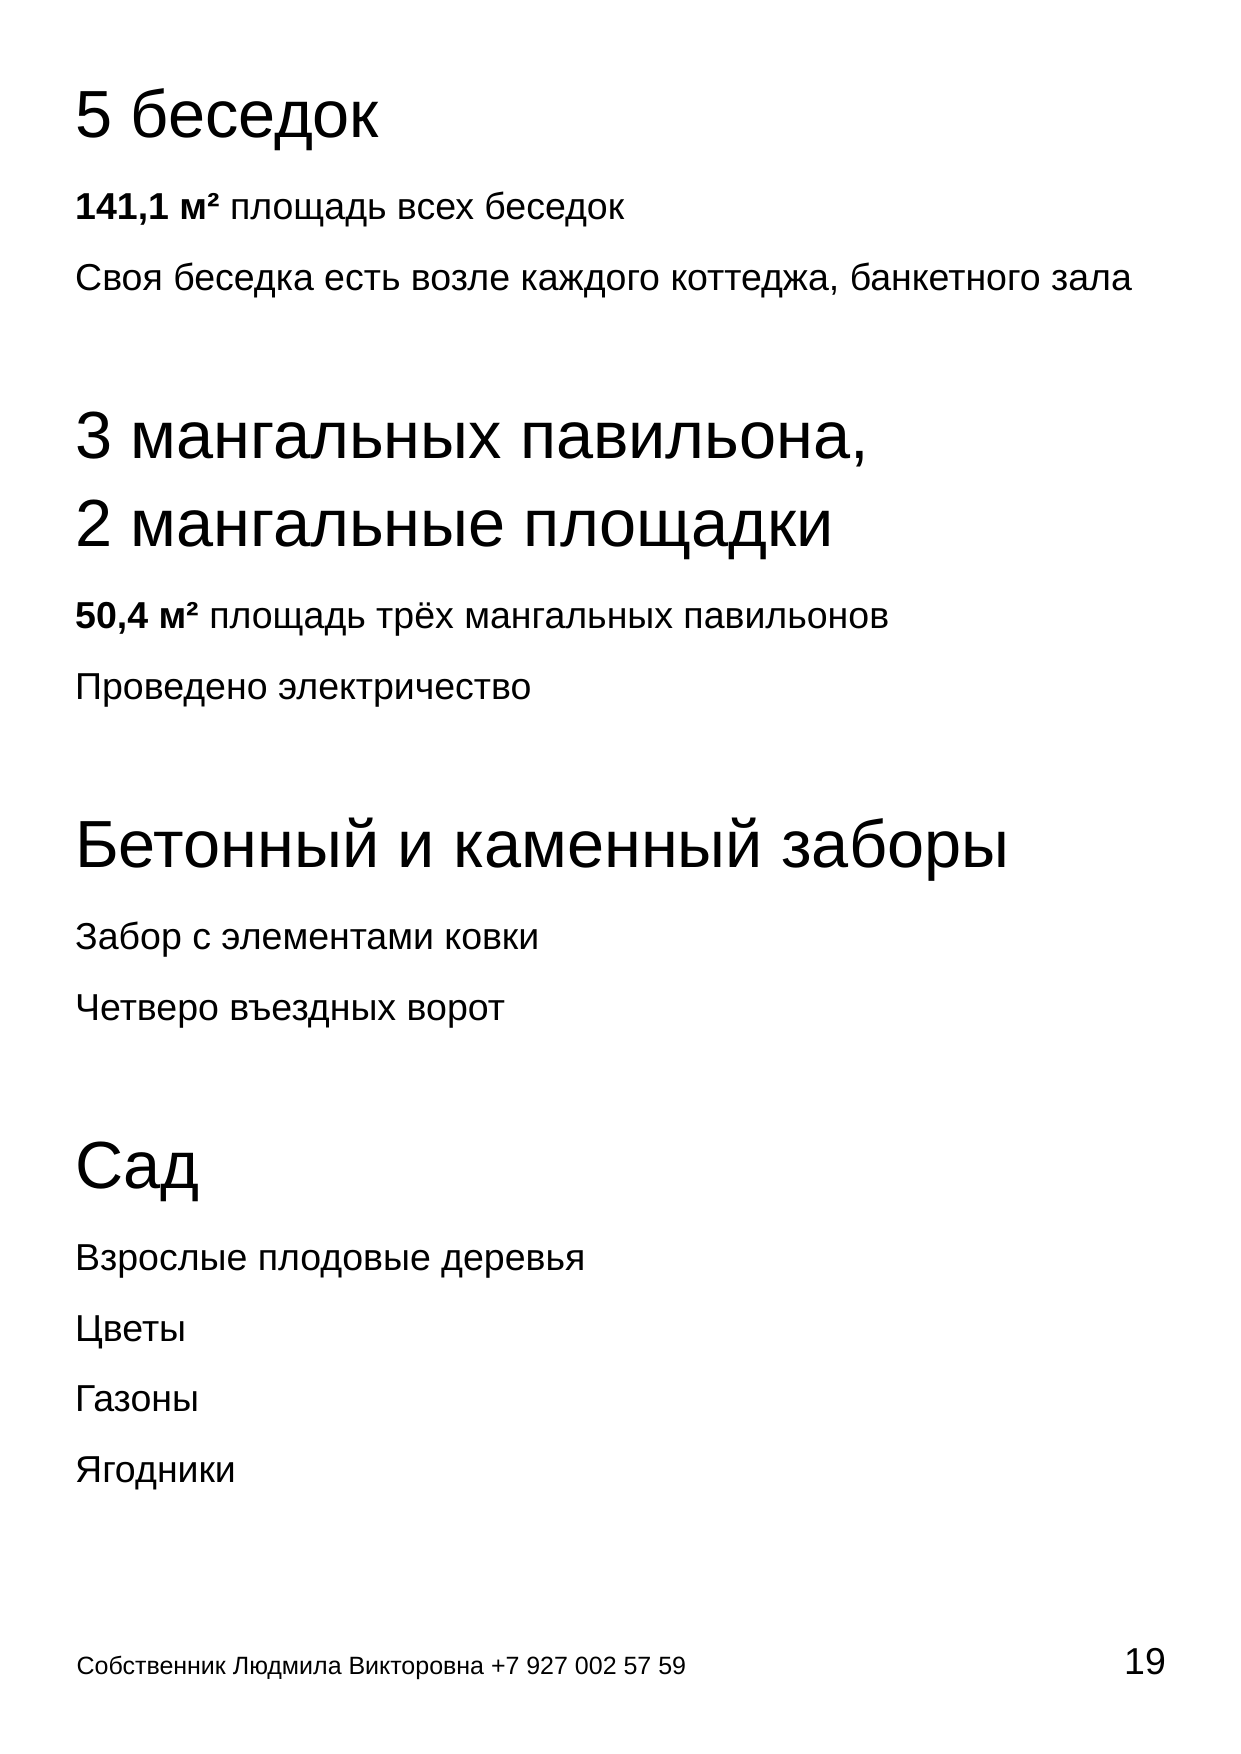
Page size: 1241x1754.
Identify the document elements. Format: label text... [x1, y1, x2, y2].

text Ягодники [75, 1447, 1166, 1490]
text Газоны [75, 1377, 1166, 1420]
text Проведено электричество [75, 664, 1166, 707]
subtitle 5 беседок [75, 75, 1166, 152]
text 50,4 м² площадь трёх мангальных павильонов [75, 593, 1166, 636]
text Взрослые плодовые деревья [75, 1235, 1166, 1278]
subtitle Бетонный и каменный заборы [75, 805, 1166, 882]
text 141,1 м² площадь всех беседок [75, 184, 1166, 227]
subtitle Сад [75, 1126, 1166, 1203]
text Своя беседка есть возле каждого коттеджа, банкетного зала [75, 255, 1166, 298]
text Цветы [75, 1306, 1166, 1349]
text Забор с элементами ковки [75, 914, 1166, 957]
subtitle 3 мангальных павильона, 2 мангальные площадки [75, 396, 1166, 561]
text Четверо въездных ворот [75, 985, 1166, 1028]
